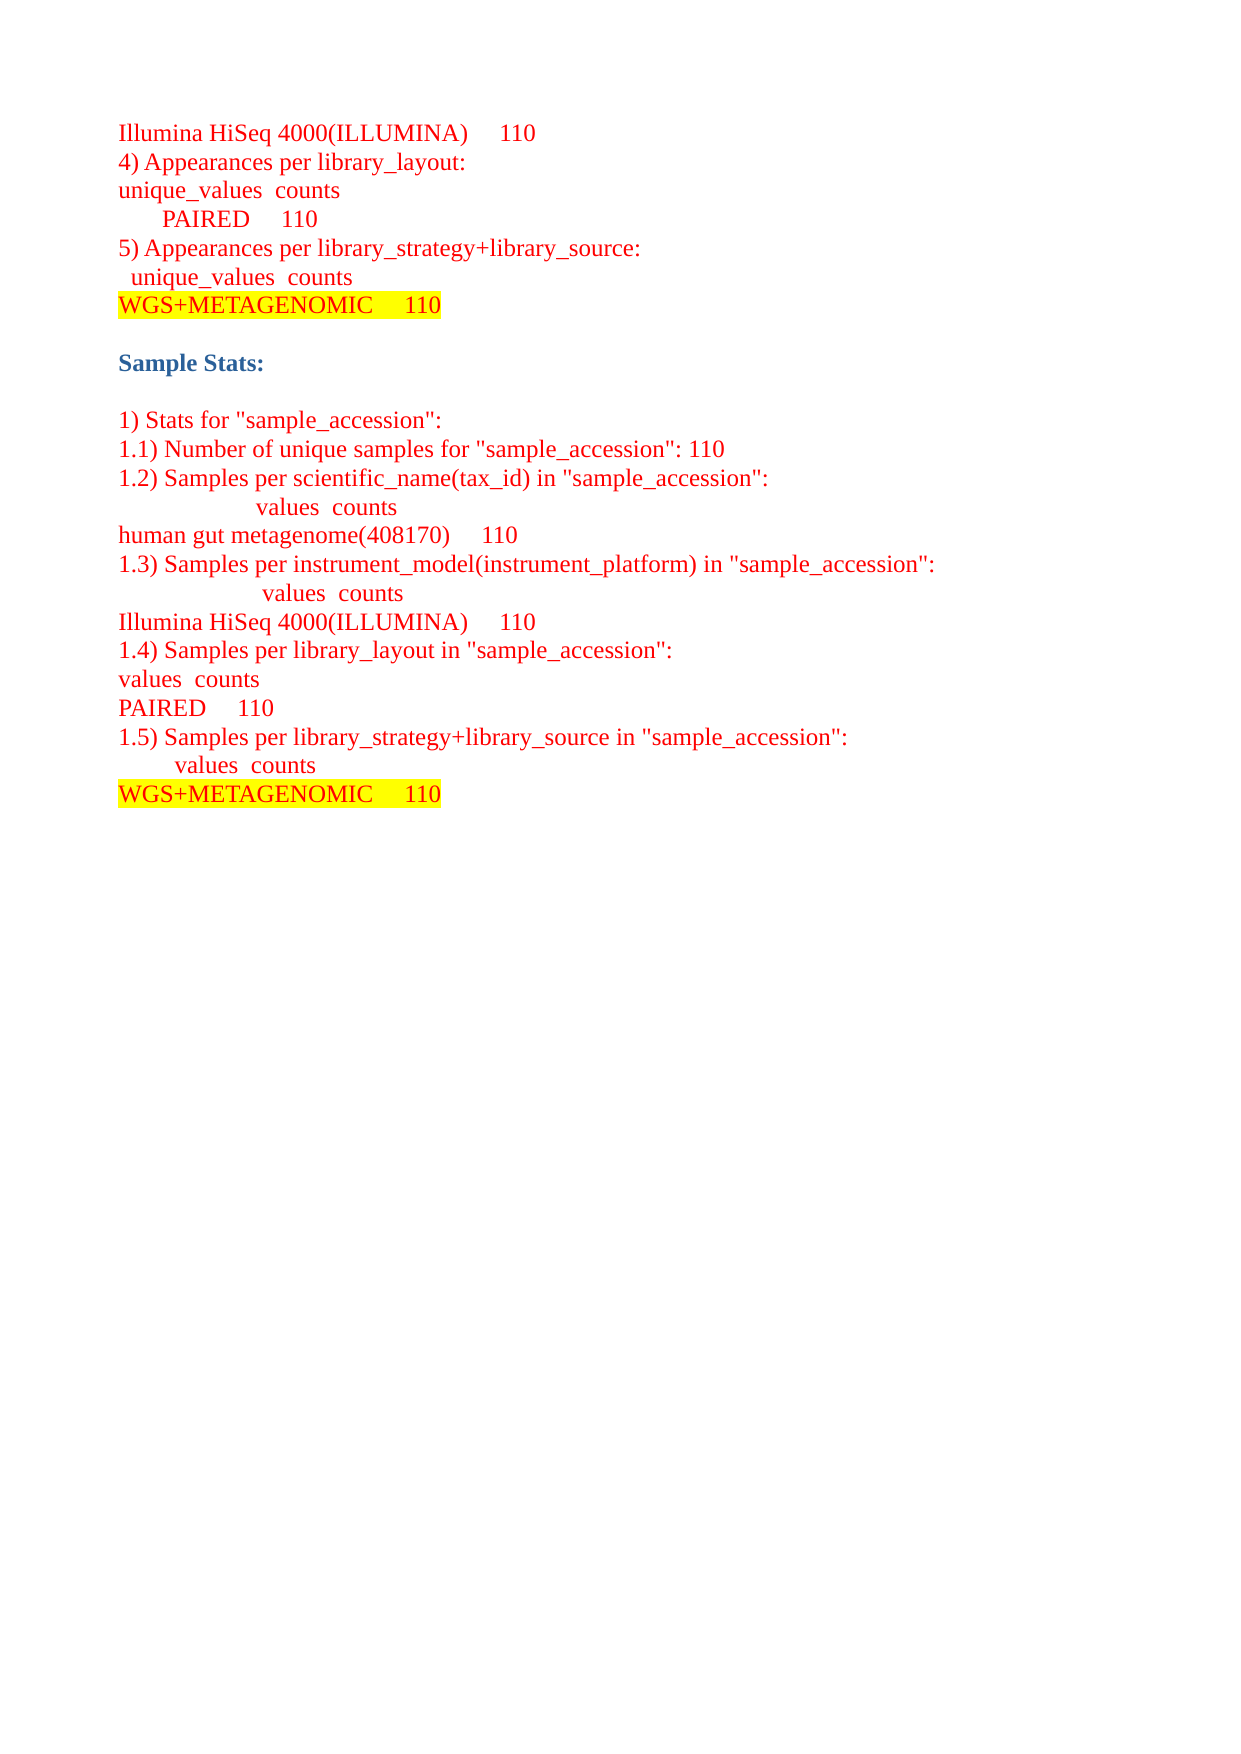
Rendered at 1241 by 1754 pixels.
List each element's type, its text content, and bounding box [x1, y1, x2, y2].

text 1.3) Samples per instrument_model(instrument_platform) in "sample_accession": [118, 549, 1122, 578]
text 4) Appearances per library_layout: [118, 147, 1122, 176]
text WGS+METAGENOMIC 110 [118, 779, 1122, 808]
text Illumina HiSeq 4000(ILLUMINA) 110 [118, 118, 1122, 147]
text 1.5) Samples per library_strategy+library_source in "sample_accession": [118, 722, 1122, 751]
text Illumina HiSeq 4000(ILLUMINA) 110 [118, 607, 1122, 636]
text 1.2) Samples per scientific_name(tax_id) in "sample_accession": [118, 463, 1122, 492]
text values counts [118, 578, 1122, 607]
text values counts [118, 751, 1122, 779]
text PAIRED 110 [118, 693, 1122, 722]
text WGS+METAGENOMIC 110 [118, 291, 1122, 319]
text 1.1) Number of unique samples for "sample_accession": 110 [118, 434, 1122, 463]
text unique_values counts [118, 176, 1122, 204]
text values counts [118, 492, 1122, 521]
text 5) Appearances per library_strategy+library_source: [118, 233, 1122, 262]
text unique_values counts [118, 262, 1122, 291]
text values counts [118, 664, 1122, 693]
text PAIRED 110 [118, 204, 1122, 233]
text human gut metagenome(408170) 110 [118, 521, 1122, 549]
text 1) Stats for "sample_accession": [118, 406, 1122, 434]
text Sample Stats: [118, 348, 1122, 377]
text 1.4) Samples per library_layout in "sample_accession": [118, 636, 1122, 664]
